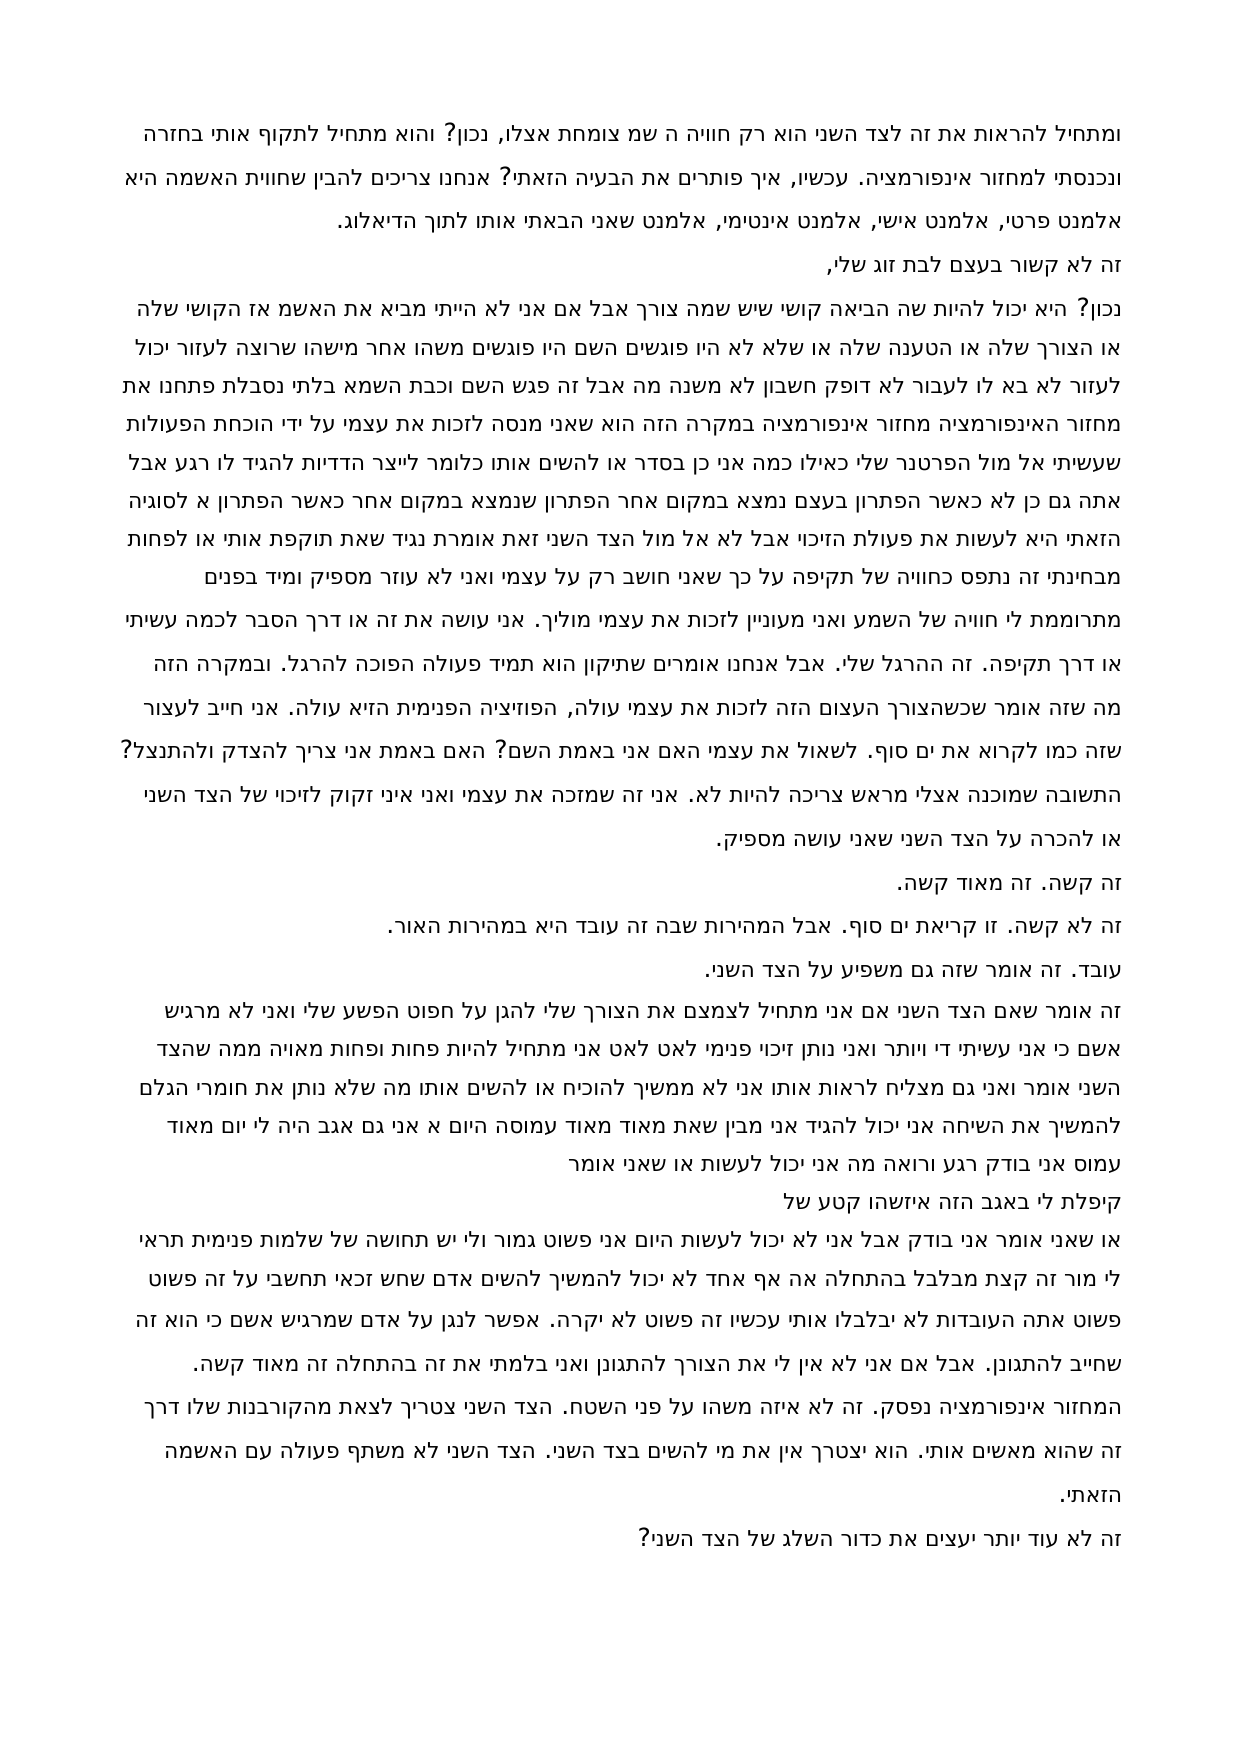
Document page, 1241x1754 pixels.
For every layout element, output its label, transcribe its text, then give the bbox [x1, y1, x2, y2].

text קיפלת לי באגב הזה איזשהו קטע של [118, 1189, 1122, 1215]
text עובד. זה אומר שזה גם משפיע על הצד השני. [118, 954, 1122, 984]
text נכון? היא יכול להיות שה הביאה קושי שיש שמה צורך אבל אם אני לא הייתי מביא את האשמ אז הקושי שלה או הצורך שלה או הטענה שלה או שלא לא היו פוגשים השם היו פוגשים משהו אחר מישהו שרוצה לעזור יכול לעזור לא בא לו לעבור לא דופק חשבון לא משנה מה אבל זה פגש השם וכבת השמא בלתי נסבלת פתחנו את מחזור האינפורמציה מחזור אינפורמציה במקרה הזה הוא שאני מנסה לזכות את עצמי על ידי הוכחת הפעולות שעשיתי אל מול הפרטנר שלי כאילו כמה אני כן בסדר או להשים אותו כלומר לייצר הדדיות להגיד לו רגע אבל אתה גם כן לא כאשר הפתרון בעצם נמצא במקום אחר הפתרון שנמצא במקום אחר כאשר הפתרון א לסוגיה הזאתי היא לעשות את פעולת הזיכוי אבל לא אל מול הצד השני זאת אומרת נגיד שאת תוקפת אותי או לפחות מבחינתי זה נתפס כחוויה של תקיפה על כך שאני חושב רק על עצמי ואני לא עוזר מספיק ומיד בפנים מתרוממת לי חוויה של השמע ואני מעוניין לזכות את עצמי מוליך. אני עושה את זה או דרך הסבר לכמה עשיתי או דרך תקיפה. זה ההרגל שלי. אבל אנחנו אומרים שתיקון הוא תמיד פעולה הפוכה להרגל. ובמקרה הזה מה שזה אומר שכשהצורך העצום הזה לזכות את עצמי עולה, הפוזיציה הפנימית הזיא עולה. אני חייב לעצור שזה כמו לקרוא את ים סוף. לשאול את עצמי האם אני באמת השם? האם באמת אני צריך להצדק ולהתנצל? התשובה שמוכנה אצלי מראש צריכה להיות לא. אני זה שמזכה את עצמי ואני איני זקוק לזיכוי של הצד השני או להכרה על הצד השני שאני עושה מספיק. [118, 293, 1122, 852]
text או שאני אומר אני בודק אבל אני לא יכול לעשות היום אני פשוט גמור ולי יש תחושה של שלמות פנימית תראי לי מור זה קצת מבלבל בהתחלה אה אף אחד לא יכול להמשיך להשים אדם שחש זכאי תחשבי על זה פשוט [118, 1228, 1122, 1291]
text זה לא קשה. זו קריאת ים סוף. אבל המהירות שבה זה עובד היא במהירות האור. [118, 911, 1122, 940]
text נכון החוויה הזאת של להיות אשם היא עבורי חוויה בלתי נסבלת. זה משהו שאני לא יכול לשת אותו. לא יכולתי לשת את זה כשאני ילד. לא יכולתי לשת את זה כשהייתי נער. ובטח ובטח עכשיו כשאני נשוי, הדבר האחרון שאני רוצה לשמוע זה שאני חושב רק על עצמי. כי האמת אני מה זה משתדל והאמת אני נותן את ה***. והאמת גם אם הייתי יכול להשתפר זה היה 5%. עכשיו הדרך שלי להסיר מעל עצמי את החוויה הכל כך נוראית, את האבל הזה היא פשוט עסוק בלזכות את עצמי עכשיו. אבל מול מי אני מזכה את עצמי? אני מזכה את עצמי מול הפרטנר שלי. אני מתחיל להגיד הנה מה על מה את מדברת תסתכלי מה אני עשיתי היום ואתמול איך את אומרת את הדברים האלה עליי? ואני כאילו עומד מול בית משפט כאשר השורש שלי הוא שורש של השם שחייב כרגע לזכות את עצמו. וכשאני מתוך השורש של האשמ הזה עסוק בלזכות את עצמי ומתחיל להראות את זה לצד השני הוא רק חוויה ה שמ צומחת אצלו, נכון? והוא מתחיל לתקוף אותי בחזרה ונכנסתי למחזור אינפורמציה. עכשיו, איך פותרים את הבעיה הזאתי? אנחנו צריכים להבין שחווית האשמה היא אלמנט פרטי, אלמנט אישי, אלמנט אינטימי, אלמנט שאני הבאתי אותו לתוך הדיאלוג. [118, 118, 1122, 235]
text זה אומר שאם הצד השני אם אני מתחיל לצמצם את הצורך שלי להגן על חפוט הפשע שלי ואני לא מרגיש אשם כי אני עשיתי די ויותר ואני נותן זיכוי פנימי לאט לאט אני מתחיל להיות פחות ופחות מאויה ממה שהצד השני אומר ואני גם מצליח לראות אותו אני לא ממשיך להוכיח או להשים אותו מה שלא נותן את חומרי הגלם להמשיך את השיחה אני יכול להגיד אני מבין שאת מאוד מאוד עמוסה היום א אני גם אגב היה לי יום מאוד עמוס אני בודק רגע ורואה מה אני יכול לעשות או שאני אומר [118, 998, 1122, 1177]
text זה קשה. זה מאוד קשה. [118, 867, 1122, 896]
text פשוט אתה העובדות לא יבלבלו אותי עכשיו זה פשוט לא יקרה. אפשר לנגן על אדם שמרגיש אשם כי הוא זה שחייב להתגונן. אבל אם אני לא אין לי את הצורך להתגונן ואני בלמתי את זה בהתחלה זה מאוד קשה. המחזור אינפורמציה נפסק. זה לא איזה משהו על פני השטח. הצד השני צטריך לצאת מהקורבנות שלו דרך זה שהוא מאשים אותי. הוא יצטרך אין את מי להשים בצד השני. הצד השני לא משתף פעולה עם האשמה הזאתי. [118, 1304, 1122, 1508]
text זה לא קשור בעצם לבת זוג שלי, [118, 249, 1122, 278]
text זה לא עוד יותר יעצים את כדור השלג של הצד השני? [118, 1523, 1122, 1552]
